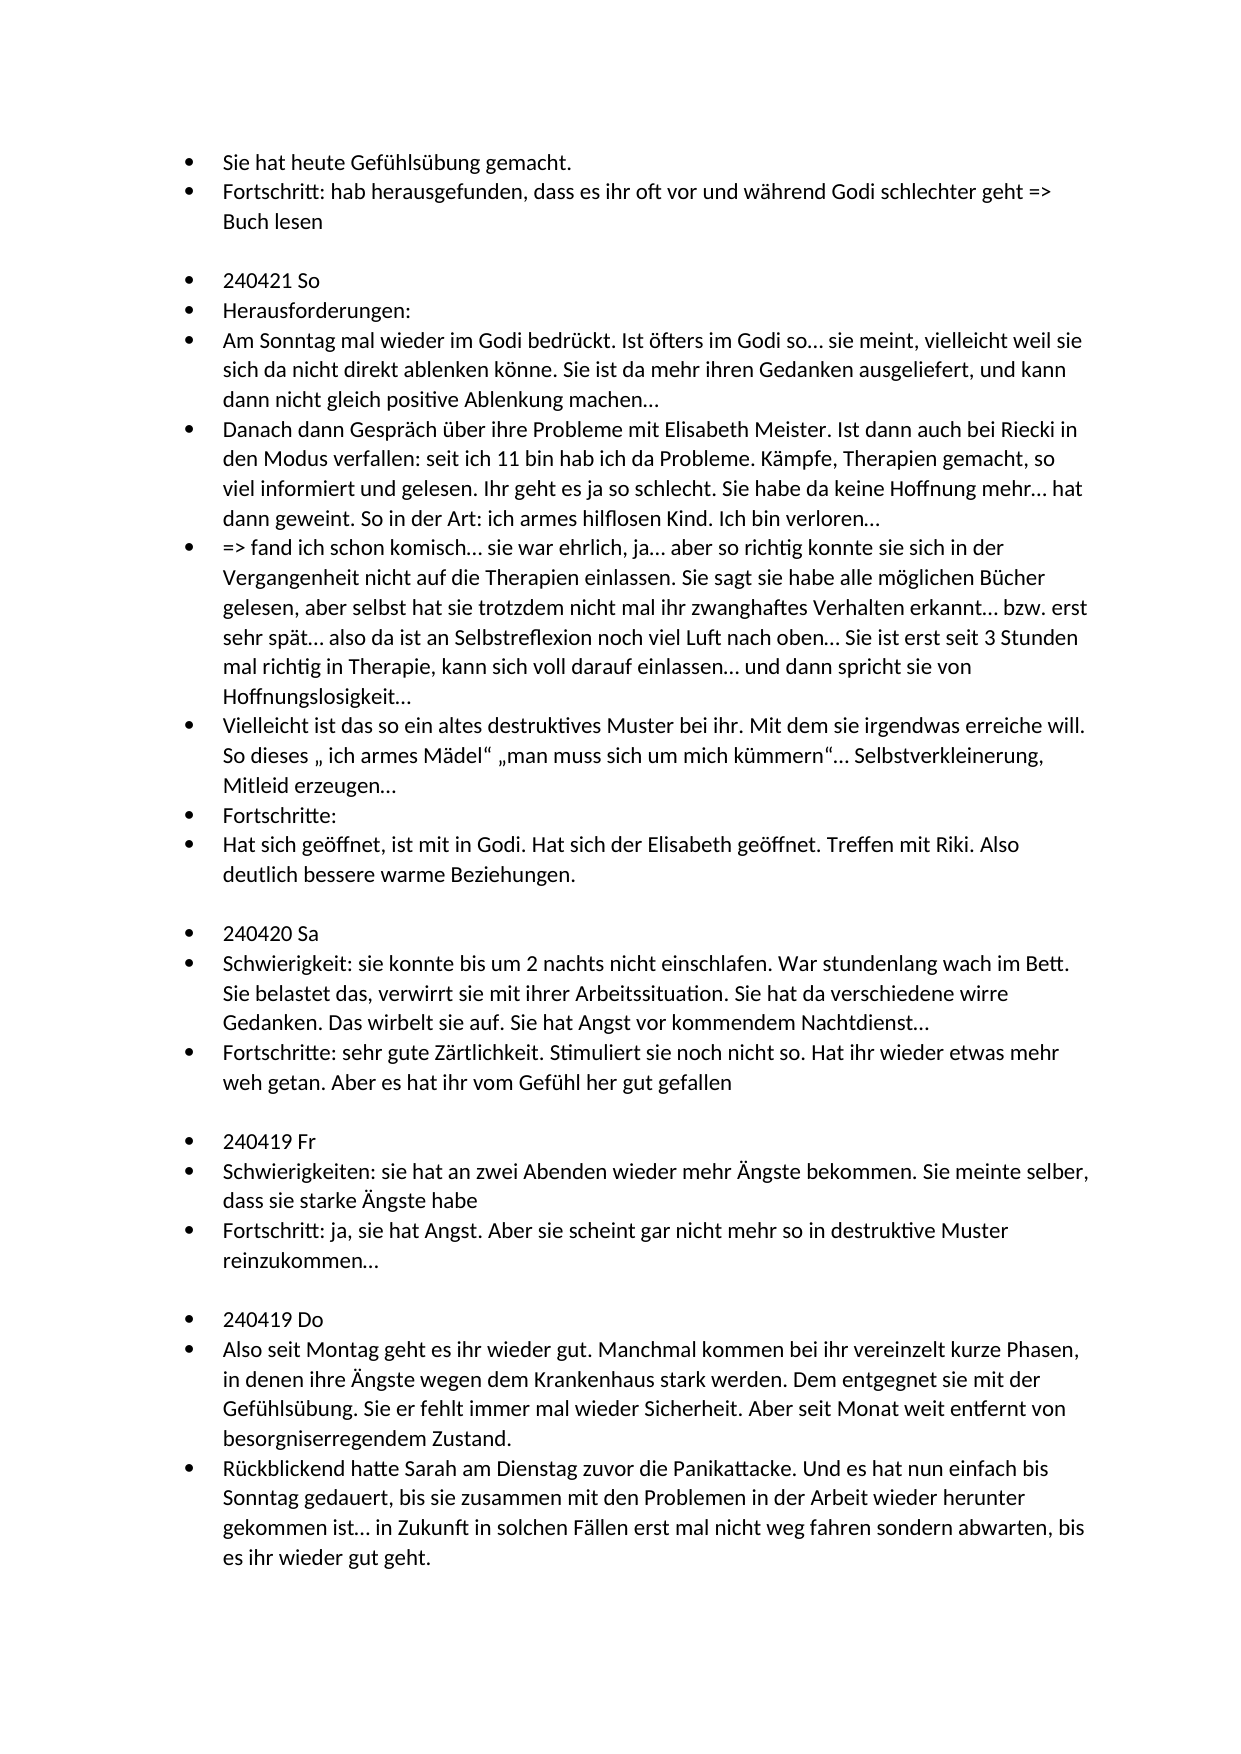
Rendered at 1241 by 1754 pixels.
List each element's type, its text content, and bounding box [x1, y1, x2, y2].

list => fand ich schon komisch… sie war ehrlich, ja… aber so richtig konnte sie sich in der Vergangenheit nicht auf die Therapien einlassen. Sie sagt sie habe alle möglichen Bücher gelesen, aber selbst hat sie trotzdem nicht mal ihr zwanghaftes Verhalten erkannt… bzw. erst sehr spät… also da ist an Selbstreflexion noch viel Luft nach oben… Sie ist erst seit 3 Stunden mal richtig in Therapie, kann sich voll darauf einlassen… und dann spricht sie von Hoffnungslosigkeit… [185, 533, 1093, 710]
list Danach dann Gespräch über ihre Probleme mit Elisabeth Meister. Ist dann auch bei Riecki in den Modus verfallen: seit ich 11 bin hab ich da Probleme. Kämpfe, Therapien gemacht, so viel informiert und gelesen. Ihr geht es ja so schlecht. Sie habe da keine Hoffnung mehr… hat dann geweint. So in der Art: ich armes hilflosen Kind. Ich bin verloren… [185, 415, 1093, 532]
list Sie hat heute Gefühlsübung gemacht. [185, 148, 1093, 176]
list Herausforderungen: [185, 296, 1093, 324]
list Schwierigkeit: sie konnte bis um 2 nachts nicht einschlafen. War stundenlang wach im Bett. Sie belastet das, verwirrt sie mit ihrer Arbeitssituation. Sie hat da verschiedene wirre Gedanken. Das wirbelt sie auf. Sie hat Angst vor kommendem Nachtdienst… [185, 949, 1093, 1037]
list Vielleicht ist das so ein altes destruktives Muster bei ihr. Mit dem sie irgendwas erreiche will. So dieses „ ich armes Mädel“ „man muss sich um mich kümmern“… Selbstverkleinerung, Mitleid erzeugen… [185, 712, 1093, 799]
list 240421 So [185, 266, 1093, 294]
list 240419 Fr [185, 1127, 1093, 1155]
list Fortschritte: sehr gute Zärtlichkeit. Stimuliert sie noch nicht so. Hat ihr wieder etwas mehr weh getan. Aber es hat ihr vom Gefühl her gut gefallen [185, 1038, 1093, 1096]
list Schwierigkeiten: sie hat an zwei Abenden wieder mehr Ängste bekommen. Sie meinte selber, dass sie starke Ängste habe [185, 1157, 1093, 1215]
list 240420 Sa [185, 919, 1093, 947]
list Am Sonntag mal wieder im Godi bedrückt. Ist öfters im Godi so… sie meint, vielleicht weil sie sich da nicht direkt ablenken könne. Sie ist da mehr ihren Gedanken ausgeliefert, und kann dann nicht gleich positive Ablenkung machen… [185, 326, 1093, 413]
list Fortschritte: [185, 801, 1093, 829]
list Rückblickend hatte Sarah am Dienstag zuvor die Panikattacke. Und es hat nun einfach bis Sonntag gedauert, bis sie zusammen mit den Problemen in der Arbeit wieder herunter gekommen ist… in Zukunft in solchen Fällen erst mal nicht weg fahren sondern abwarten, bis es ihr wieder gut geht. [185, 1454, 1093, 1571]
list Also seit Montag geht es ihr wieder gut. Manchmal kommen bei ihr vereinzelt kurze Phasen, in denen ihre Ängste wegen dem Krankenhaus stark werden. Dem entgegnet sie mit der Gefühlsübung. Sie er fehlt immer mal wieder Sicherheit. Aber seit Monat weit entfernt von besorgniserregendem Zustand. [185, 1335, 1093, 1452]
list Hat sich geöffnet, ist mit in Godi. Hat sich der Elisabeth geöffnet. Treffen mit Riki. Also deutlich bessere warme Beziehungen. [185, 830, 1093, 888]
list 240419 Do [185, 1305, 1093, 1333]
list Fortschritt: hab herausgefunden, dass es ihr oft vor und während Godi schlechter geht => Buch lesen [185, 177, 1093, 235]
list Fortschritt: ja, sie hat Angst. Aber sie scheint gar nicht mehr so in destruktive Muster reinzukommen… [185, 1216, 1093, 1274]
